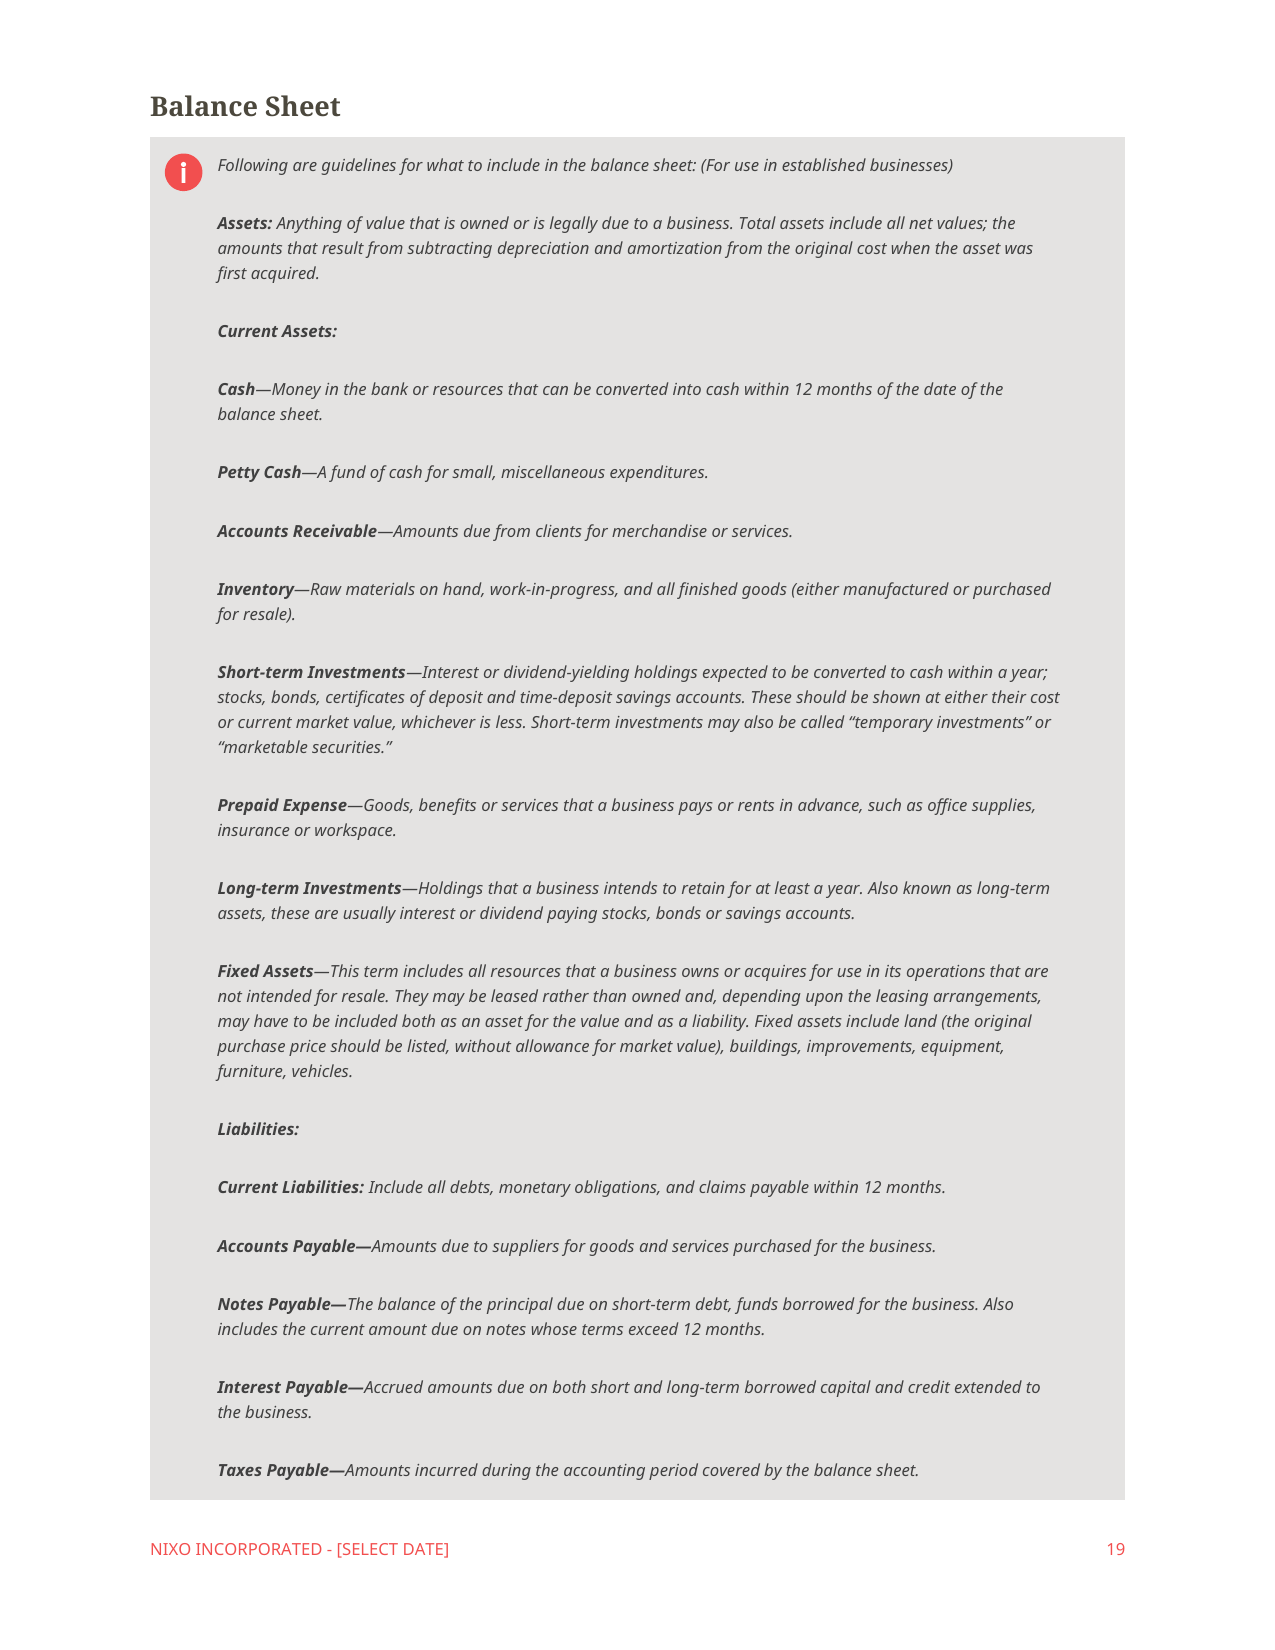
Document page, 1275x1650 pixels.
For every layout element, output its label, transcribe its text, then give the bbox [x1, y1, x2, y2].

subtitle Balance Sheet [150, 87, 1125, 124]
table_header [150, 137, 217, 1500]
table_header Following are guidelines for what to include in the balance sheet: (For use in established businesses) Assets: Anything of value that is owned or is legally due to a business. Total assets include all net values; the amounts that result from subtracting depreciation and amortization from the original cost when the asset was first acquired. Current Assets: Cash—Money in the bank or resources that can be converted into cash within 12 months of the date of the balance sheet. Petty Cash—A fund of cash for small, miscellaneous expenditures. Accounts Receivable—Amounts due from clients for merchandise or services. Inventory—Raw materials on hand, work-in-progress, and all finished goods (either manufactured or purchased for resale). Short-term Investments—Interest or dividend-yielding holdings expected to be converted to cash within a year; stocks, bonds, certificates of deposit and time-deposit savings accounts. These should be shown at either their cost or current market value, whichever is less. Short-term investments may also be called “temporary investments” or “marketable securities.” Prepaid Expense—Goods, benefits or services that a business pays or rents in advance, such as office supplies, insurance or workspace. Long-term Investments—Holdings that a business intends to retain for at least a year. Also known as long-term assets, these are usually interest or dividend paying stocks, bonds or savings accounts. Fixed Assets—This term includes all resources that a business owns or acquires for use in its operations that are not intended for resale. They may be leased rather than owned and, depending upon the leasing arrangements, may have to be included both as an asset for the value and as a liability. Fixed assets include land (the original purchase price should be listed, without allowance for market value), buildings, improvements, equipment, furniture, vehicles. Liabilities: Current Liabilities: Include all debts, monetary obligations, and claims payable within 12 months. Accounts Payable—Amounts due to suppliers for goods and services purchased for the business. Notes Payable—The balance of the principal due on short-term debt, funds borrowed for the business. Also includes the current amount due on notes whose terms exceed 12 months. Interest Payable—Accrued amounts due on both short and long-term borrowed capital and credit extended to the business. Taxes Payable—Amounts incurred during the accounting period covered by the balance sheet. [217, 137, 1125, 1500]
